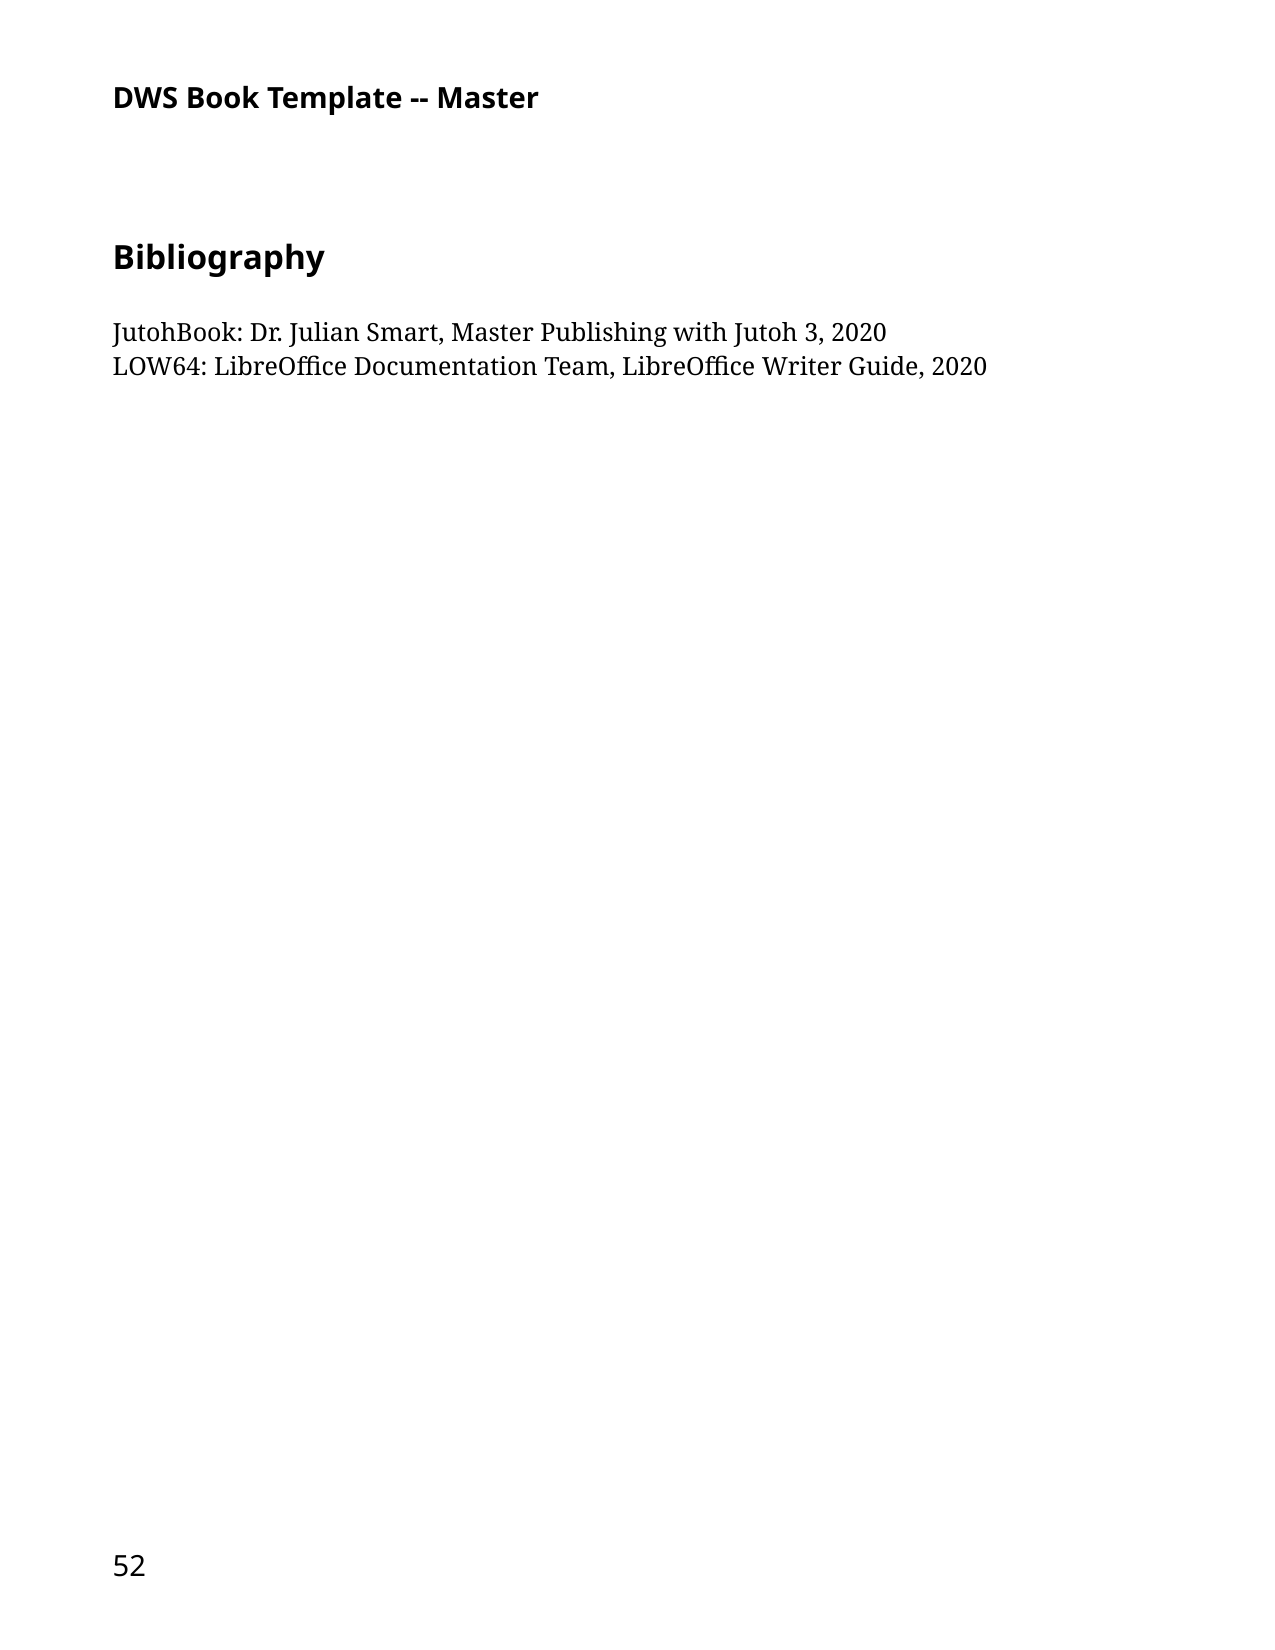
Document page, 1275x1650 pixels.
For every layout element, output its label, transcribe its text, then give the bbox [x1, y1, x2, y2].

text JutohBook: Dr. Julian Smart, Master Publishing with Jutoh 3, 2020 [112, 314, 1181, 348]
subtitle Bibliography [112, 233, 1181, 279]
text LOW64: LibreOffice Documentation Team, LibreOffice Writer Guide, 2020 [112, 348, 1181, 382]
